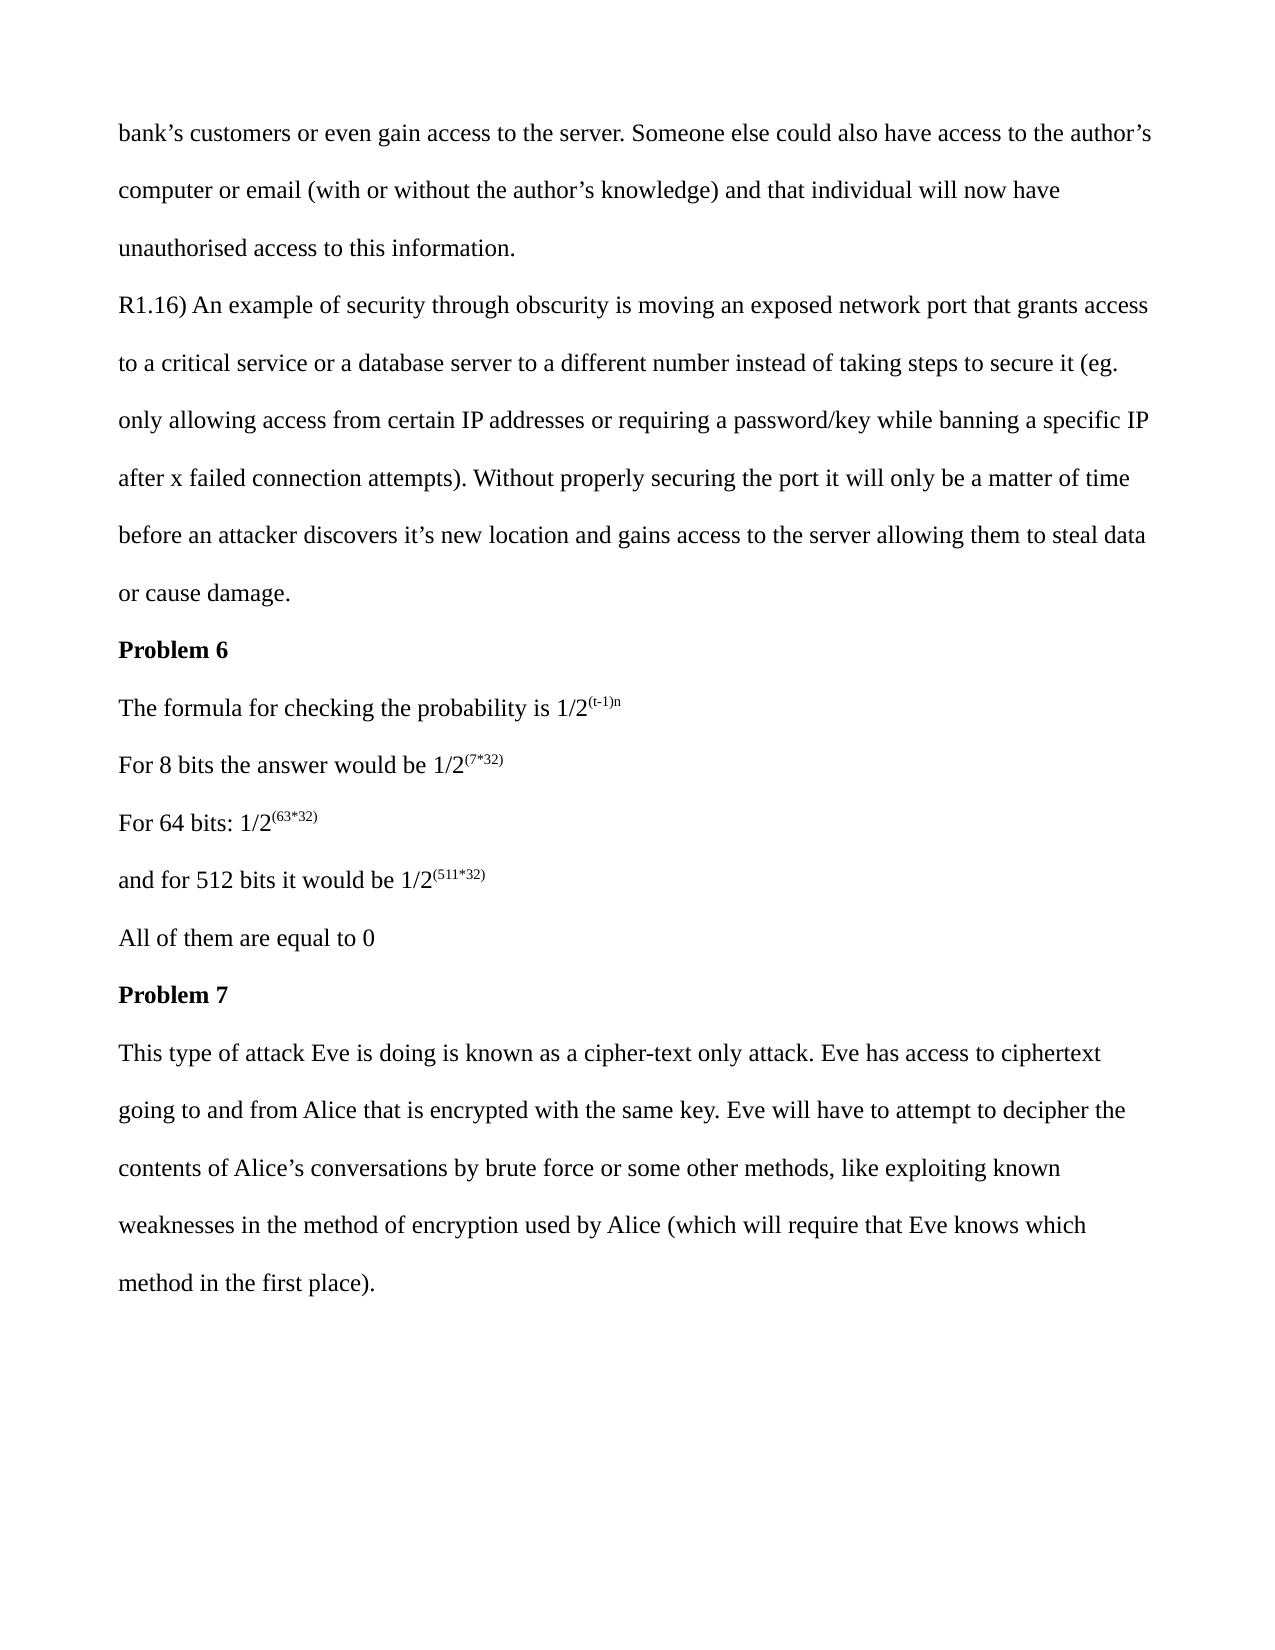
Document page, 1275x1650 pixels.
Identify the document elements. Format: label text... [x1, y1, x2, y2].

text This type of attack Eve is doing is known as a cipher-text only attack. Eve has access to ciphertext going to and from Alice that is encrypted with the same key. Eve will have to attempt to decipher the contents of Alice’s conversations by brute force or some other methods, like exploiting known weaknesses in the method of encryption used by Alice (which will require that Eve knows which method in the first place). [118, 1038, 1157, 1297]
text bank’s customers or even gain access to the server. Someone else could also have access to the author’s computer or email (with or without the author’s knowledge) and that individual will now have unauthorised access to this information. [118, 118, 1157, 262]
text Problem 7 [118, 981, 1157, 1009]
text For 64 bits: 1/2(63*32) [118, 808, 1157, 837]
text All of them are equal to 0 [118, 923, 1157, 952]
text For 8 bits the answer would be 1/2(7*32) [118, 751, 1157, 779]
text R1.16) An example of security through obscurity is moving an exposed network port that grants access to a critical service or a database server to a different number instead of taking steps to secure it (eg. only allowing access from certain IP addresses or requiring a password/key while banning a specific IP after x failed connection attempts). Without properly securing the port it will only be a matter of time before an attacker discovers it’s new location and gains access to the server allowing them to steal data or cause damage. [118, 291, 1157, 607]
text The formula for checking the probability is 1/2(t-1)n [118, 693, 1157, 722]
text and for 512 bits it would be 1/2(511*32) [118, 866, 1157, 894]
text Problem 6 [118, 636, 1157, 664]
